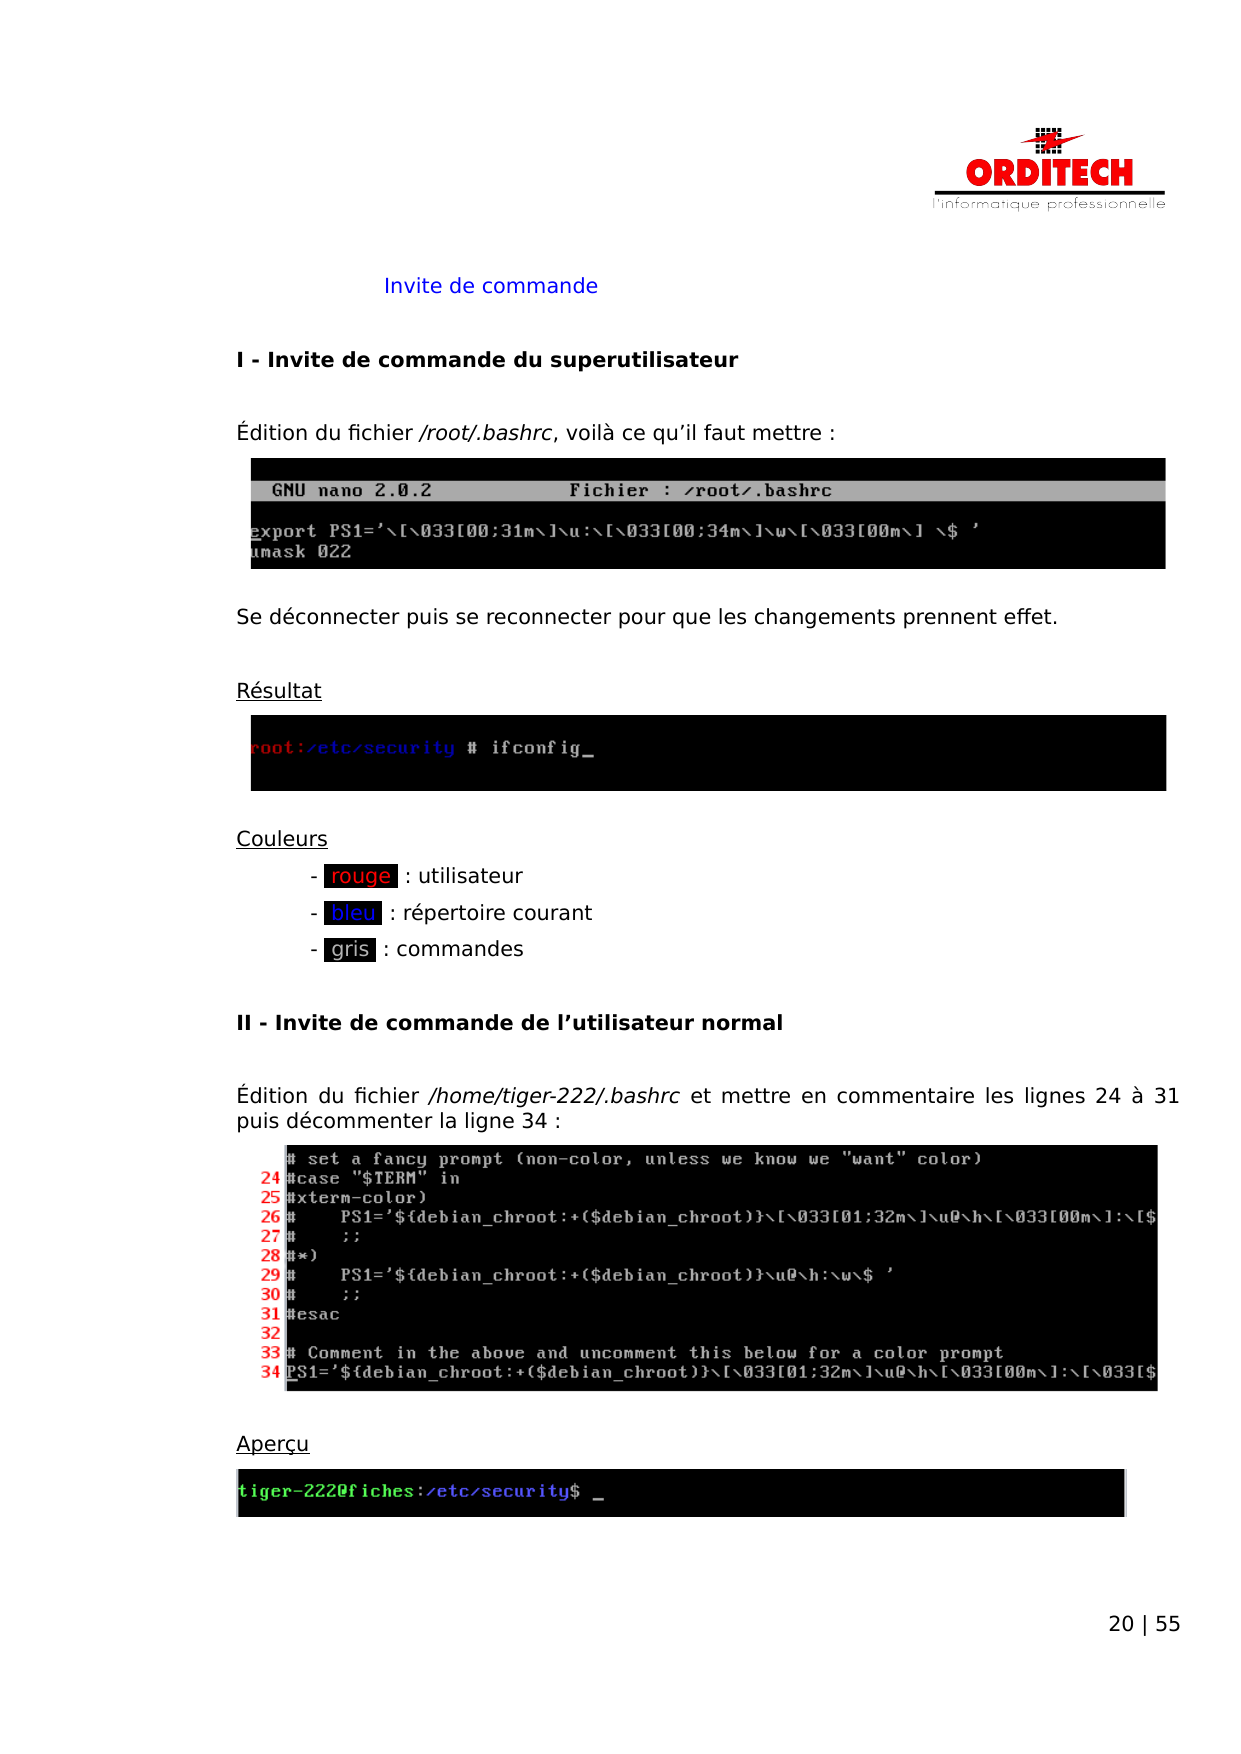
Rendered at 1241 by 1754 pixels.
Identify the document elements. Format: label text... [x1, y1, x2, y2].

picture [250, 458, 1167, 569]
picture [236, 1469, 1127, 1517]
text Se déconnecter puis se reconnecter pour que les changements prennent effet. [236, 605, 1181, 629]
text - gris : commandes [236, 937, 1181, 962]
picture [920, 118, 1182, 221]
text - rouge : utilisateur [236, 864, 1181, 888]
text Couleurs [236, 827, 1181, 851]
text Résultat [236, 679, 1181, 703]
text Édition du fichier /home/tiger-222/.bashrc et mettre en commentaire les lignes 24 à 31 puis décommenter la ligne 34 : [236, 1084, 1181, 1133]
text I - Invite de commande du superutilisateur [236, 348, 1181, 372]
text Invite de commande [236, 274, 1181, 298]
text Aperçu [236, 1432, 1181, 1457]
text - bleu : répertoire courant [236, 901, 1181, 925]
text II - Invite de commande de l’utilisateur normal [236, 1011, 1181, 1035]
picture [250, 715, 1167, 791]
text Édition du fichier /root/.bashrc, voilà ce qu’il faut mettre : [236, 421, 1181, 446]
picture [258, 1145, 1159, 1396]
